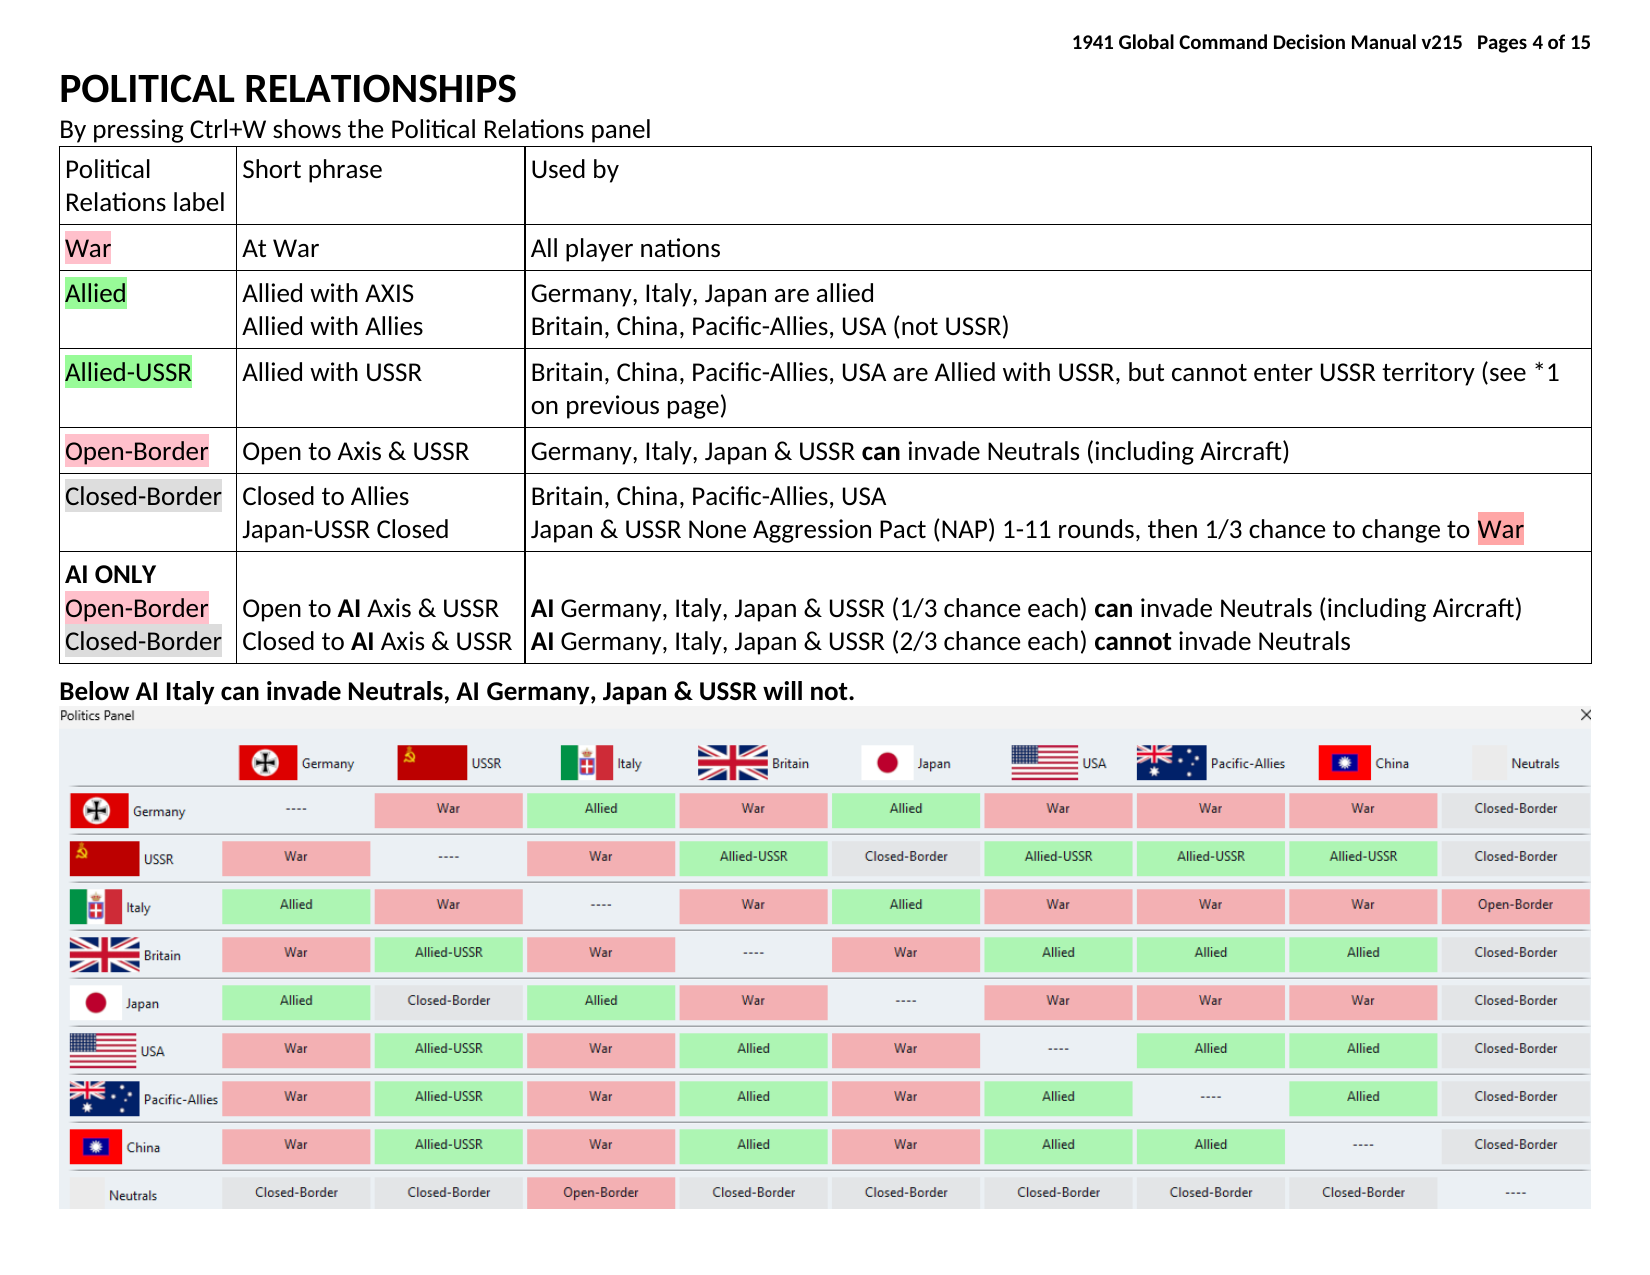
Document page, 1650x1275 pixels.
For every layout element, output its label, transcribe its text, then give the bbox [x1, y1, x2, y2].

table_cell AI ONLY Open-Border Closed-Border [60, 552, 236, 662]
table_cell Britain, China, Pacific-Allies, USA Japan & USSR None Aggression Pact (NAP) 1-11 rounds, then 1/3 chance to change to War [526, 474, 1591, 551]
picture [59, 706, 1591, 1209]
table_cell At War [237, 225, 524, 270]
table_cell Germany, Italy, Japan & USSR can invade Neutrals (including Aircraft) [526, 428, 1591, 472]
table_cell Germany, Italy, Japan are allied Britain, China, Pacific-Allies, USA (not USSR) [526, 271, 1591, 348]
table_cell Closed to Allies Japan-USSR Closed [237, 474, 524, 551]
table_cell Allied-USSR [60, 349, 236, 427]
table_cell War [60, 225, 236, 270]
table_header Used by [526, 147, 1591, 224]
table_cell Open-Border [60, 428, 236, 472]
table_cell Closed-Border [60, 474, 236, 551]
table_cell AI Germany, Italy, Japan & USSR (1/3 chance each) can invade Neutrals (including Aircraft) AI Germany, Italy, Japan & USSR (2/3 chance each) cannot invade Neutrals [526, 552, 1591, 662]
table_cell Open to AI Axis & USSR Closed to AI Axis & USSR [237, 552, 524, 662]
text POLITICAL RELATIONSHIPS [59, 62, 1591, 113]
text Below AI Italy can invade Neutrals, AI Germany, Japan & USSR will not. [59, 674, 1591, 706]
table_cell Allied with USSR [237, 349, 524, 427]
table_cell Allied with AXIS Allied with Allies [237, 271, 524, 348]
table_cell All player nations [526, 225, 1591, 270]
table_cell Allied [60, 271, 236, 348]
table_header Political Relations label [60, 147, 236, 224]
table_cell Britain, China, Pacific-Allies, USA are Allied with USSR, but cannot enter USSR territory (see *1 on previous page) [526, 349, 1591, 427]
table_header Short phrase [237, 147, 524, 224]
table_cell Open to Axis & USSR [237, 428, 524, 472]
text By pressing Ctrl+W shows the Political Relations panel [59, 113, 1591, 146]
